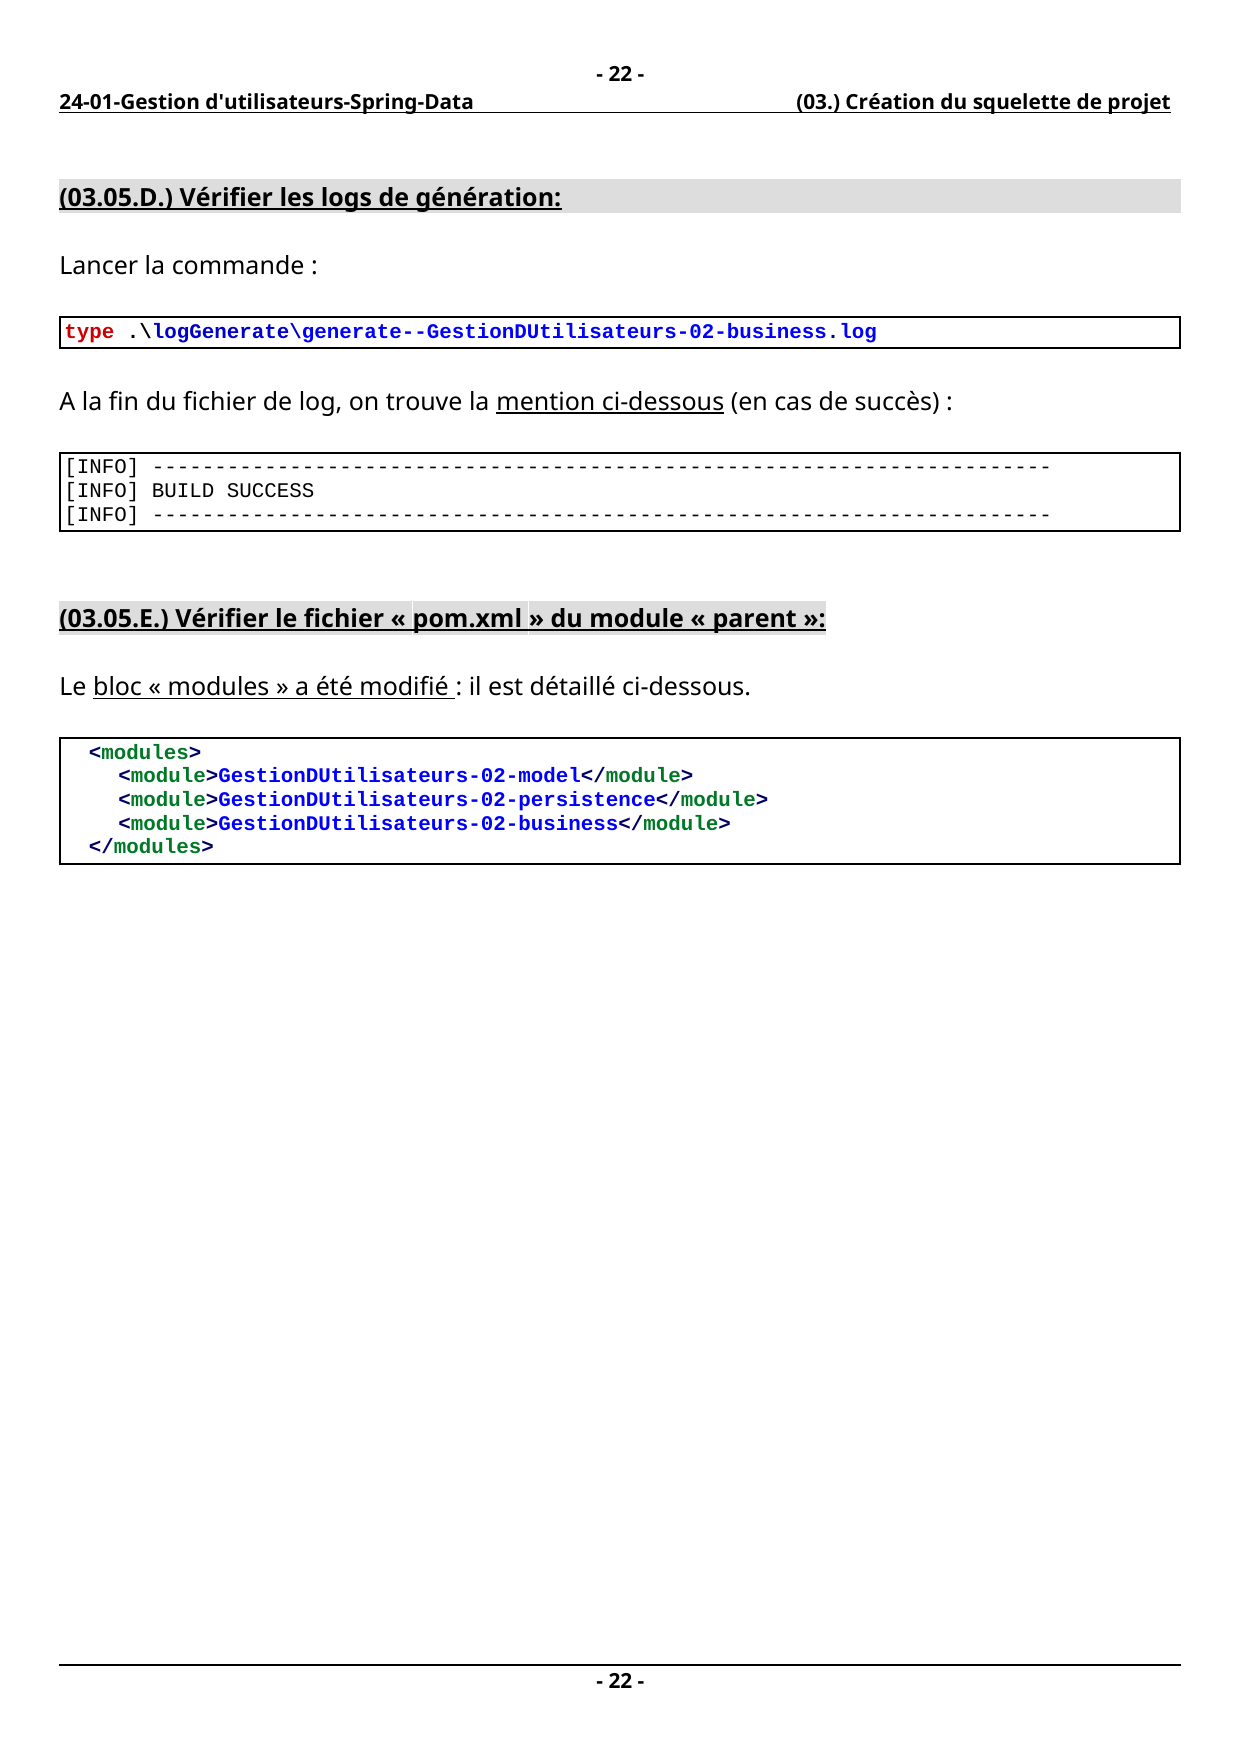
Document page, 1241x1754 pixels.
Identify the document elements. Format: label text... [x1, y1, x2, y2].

text A la fin du fichier de log, on trouve la mention ci-dessous (en cas de succès) : [59, 383, 1181, 417]
text Lancer la commande : [59, 248, 1181, 282]
text [INFO] ------------------------------------------------------------------------ [61, 454, 1179, 475]
list <modules> <module>GestionDUtilisateurs-02-model</module> <module>GestionDUtilisateurs-02-persistence</module> <module>GestionDUtilisateurs-02-business</module> </modules> [61, 739, 1179, 863]
text (03.05.E.) Vérifier le fichier « pom.xml » du module « parent »: [59, 601, 1181, 635]
text [INFO] ------------------------------------------------------------------------ [61, 499, 1179, 530]
text [INFO] BUILD SUCCESS [61, 475, 1179, 499]
list type .\logGenerate\generate--GestionDUtilisateurs-02-business.log [61, 318, 1179, 347]
text (03.05.D.) Vérifier les logs de génération: [59, 179, 1181, 213]
text Le bloc « modules » a été modifié : il est détaillé ci-dessous. [59, 669, 1181, 703]
